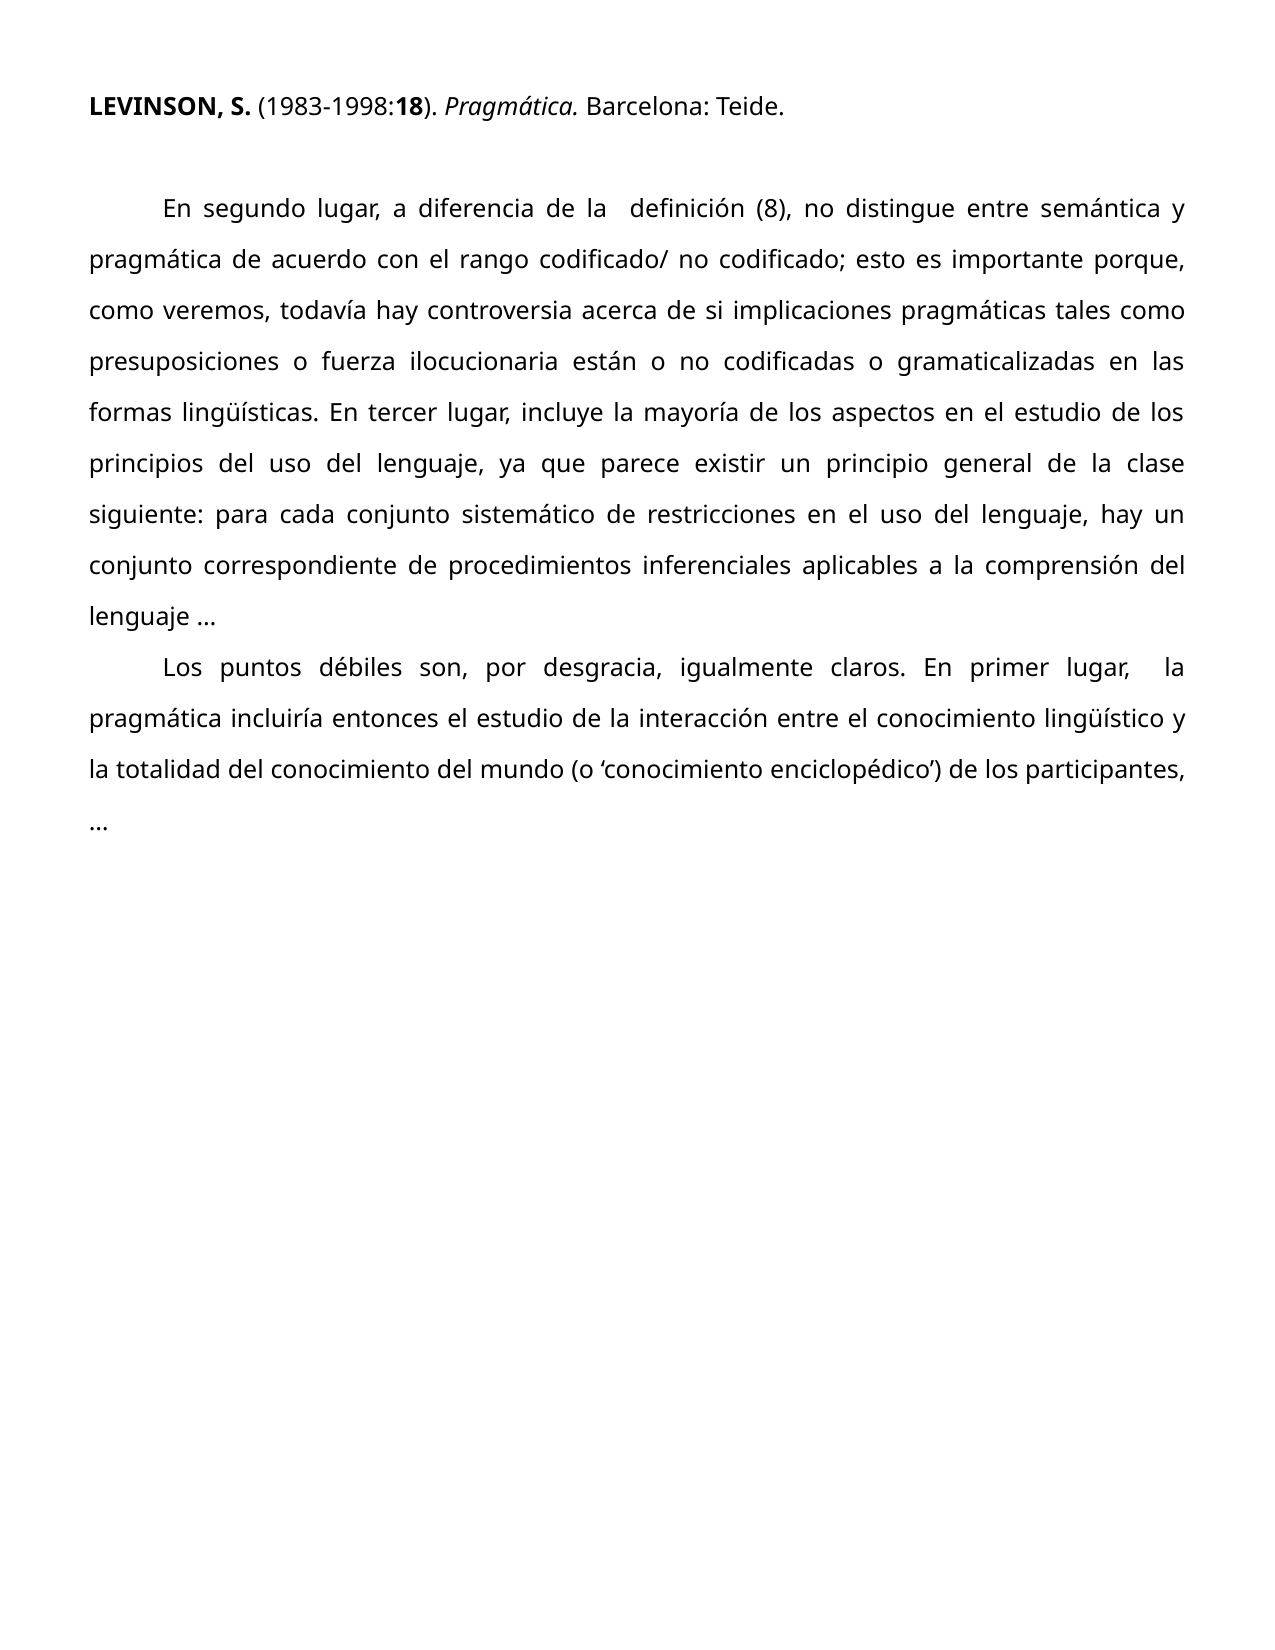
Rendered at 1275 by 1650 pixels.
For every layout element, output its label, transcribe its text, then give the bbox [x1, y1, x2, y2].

text En segundo lugar, a diferencia de la definición (8), no distingue entre semántica y pragmática de acuerdo con el rango codificado/ no codificado; esto es importante porque, como veremos, todavía hay controversia acerca de si implicaciones pragmáticas tales como presuposiciones o fuerza ilocucionaria están o no codificadas o gramaticalizadas en las formas lingüísticas. En tercer lugar, incluye la mayoría de los aspectos en el estudio de los principios del uso del lenguaje, ya que parece existir un principio general de la clase siguiente: para cada conjunto sistemático de restricciones en el uso del lenguaje, hay un conjunto correspondiente de procedimientos inferenciales aplicables a la comprensión del lenguaje … [88, 191, 1186, 633]
text Los puntos débiles son, por desgracia, igualmente claros. En primer lugar, la pragmática incluiría entonces el estudio de la interacción entre el conocimiento lingüístico y la totalidad del conocimiento del mundo (o ‘conocimiento enciclopédico’) de los participantes, … [88, 650, 1186, 837]
text LEVINSON, S. (1983-1998:18). Pragmática. Barcelona: Teide. [88, 88, 1186, 123]
